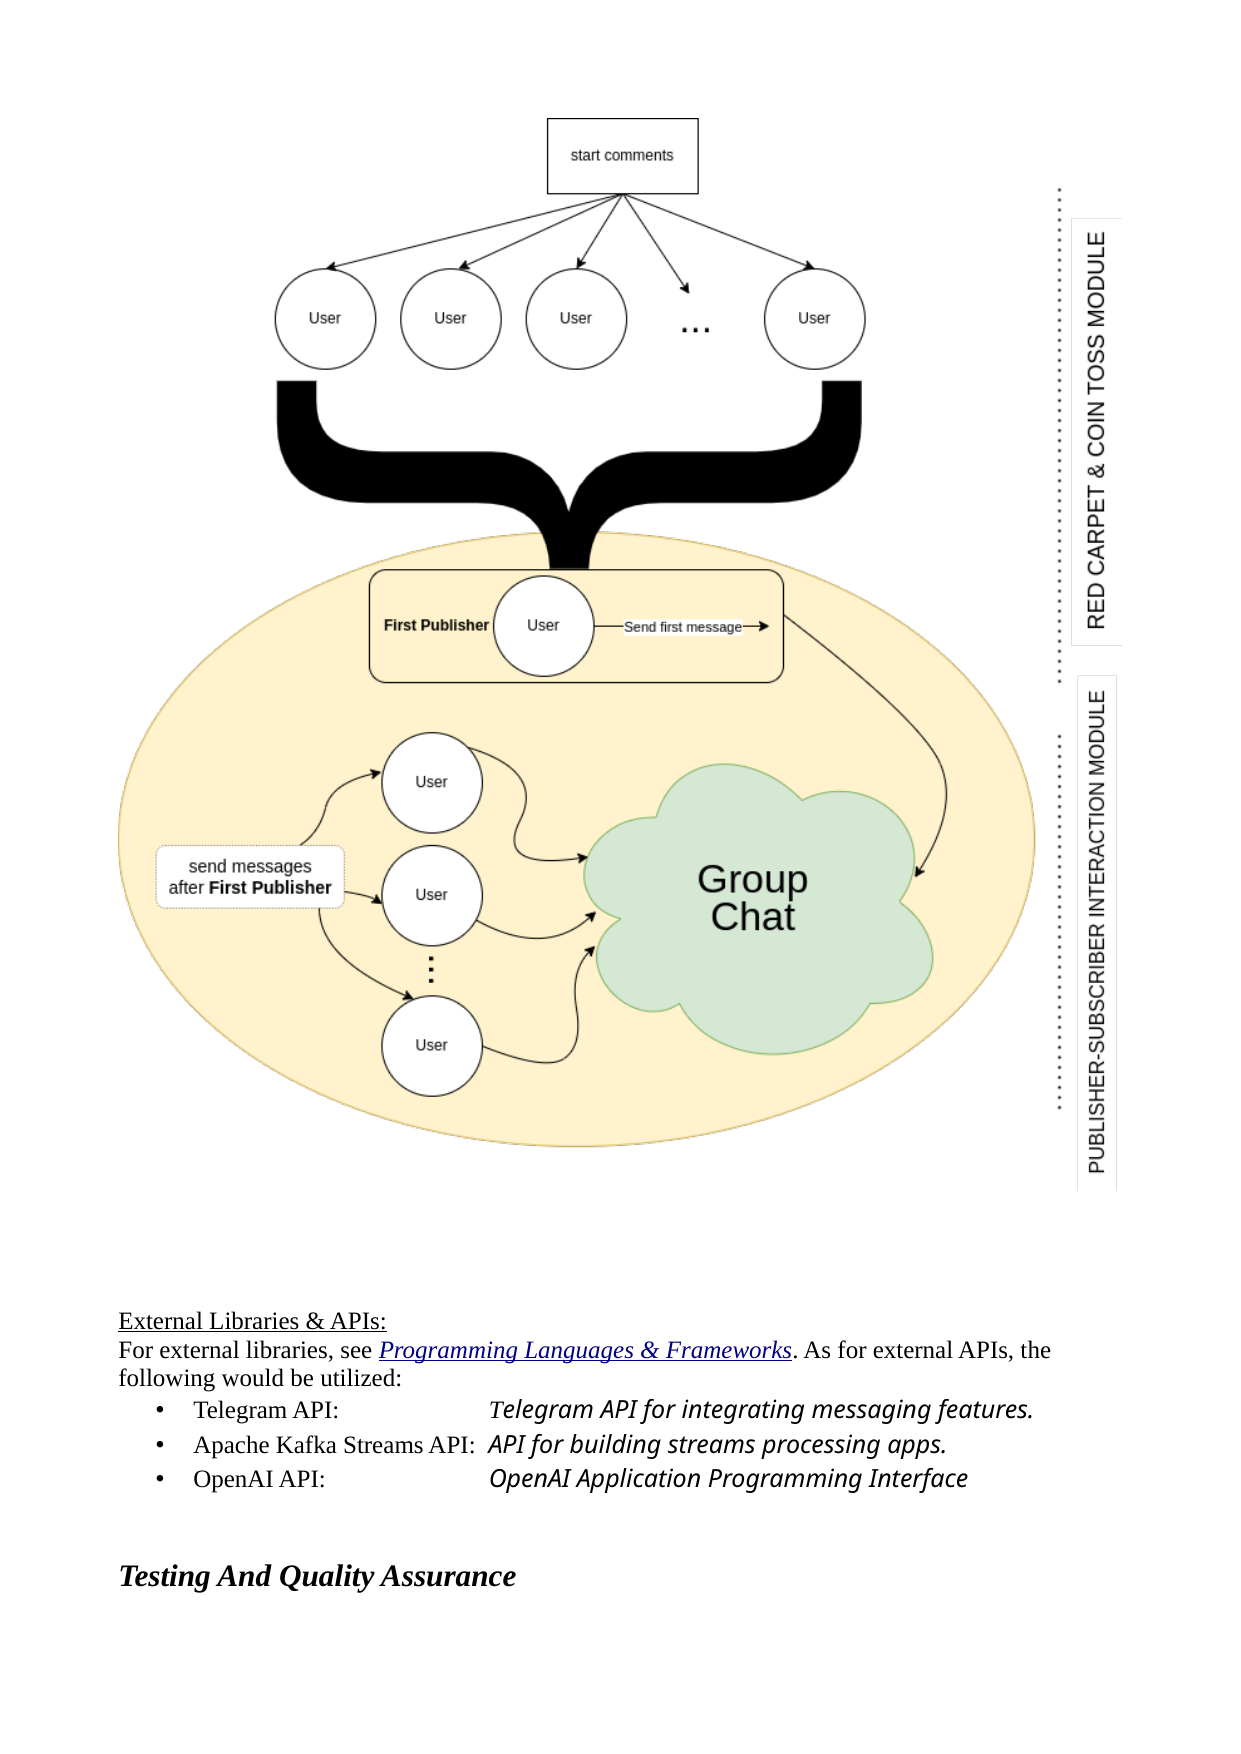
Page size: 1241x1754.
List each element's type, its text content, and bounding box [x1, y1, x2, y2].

picture [118, 118, 1123, 1191]
list Apache Kafka Streams API: API for building streams processing apps. [156, 1426, 1122, 1460]
list Telegram API: Telegram API for integrating messaging features. [156, 1392, 1122, 1426]
text External Libraries & APIs: For external libraries, see Programming Languages & Frameworks. As for external APIs, the following would be utilized: [118, 1306, 1122, 1392]
text Testing And Quality Assurance [118, 1528, 1122, 1593]
list OpenAI API: OpenAI Application Programming Interface [156, 1460, 1122, 1494]
